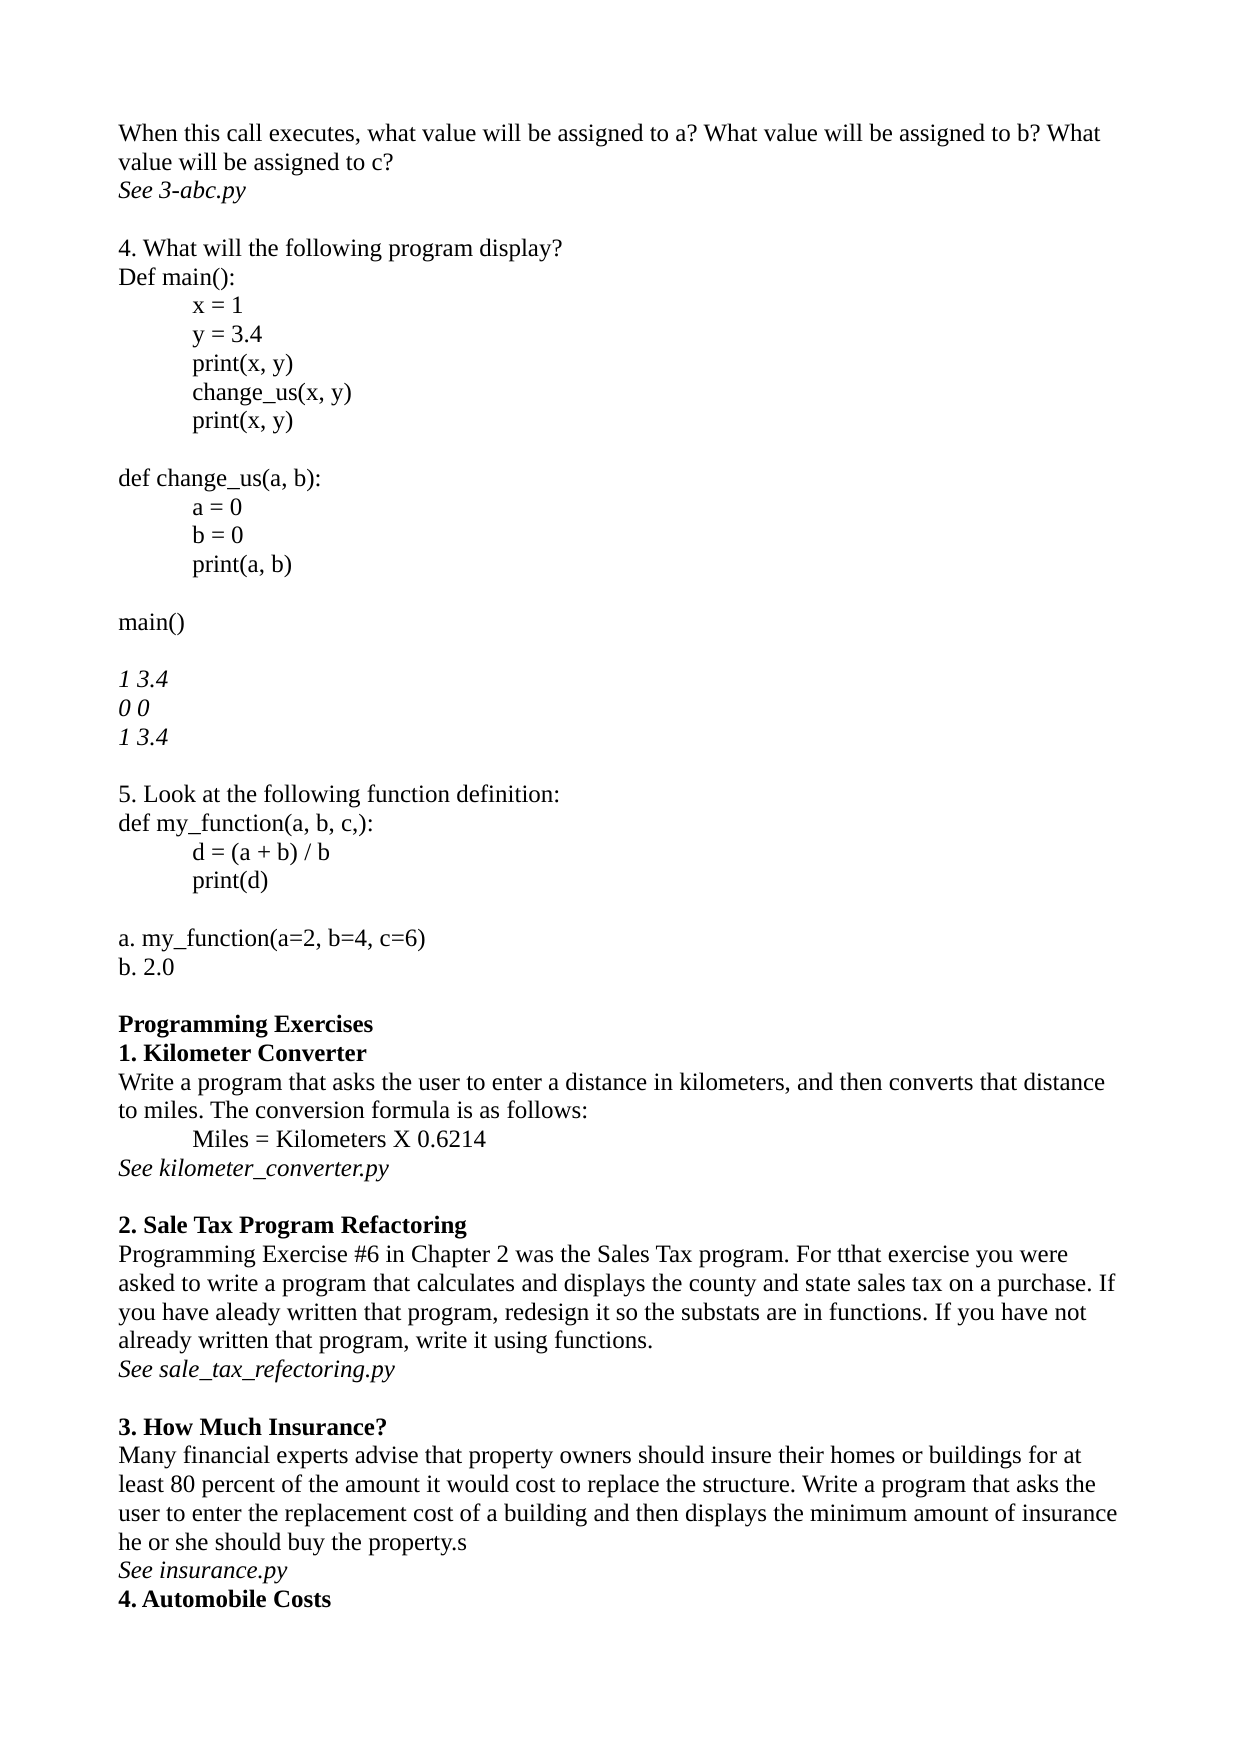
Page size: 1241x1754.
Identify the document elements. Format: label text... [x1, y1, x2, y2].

text Programming Exercises [118, 1009, 1122, 1038]
text 1. Kilometer Converter [118, 1038, 1122, 1067]
text Write a program that asks the user to enter a distance in kilometers, and then converts that distance to miles. The conversion formula is as follows: [118, 1067, 1122, 1124]
text print(a, b) [118, 549, 1122, 578]
text 5. Look at the following function definition: [118, 779, 1122, 808]
text def change_us(a, b): [118, 463, 1122, 492]
text b. 2.0 [118, 952, 1122, 981]
text 3. How Much Insurance? [118, 1412, 1122, 1441]
text Def main(): [118, 262, 1122, 291]
text 1 3.4 [118, 722, 1122, 751]
text Programming Exercise #6 in Chapter 2 was the Sales Tax program. For tthat exercise you were asked to write a program that calculates and displays the county and state sales tax on a purchase. If you have aleady written that program, redesign it so the substats are in functions. If you have not already written that program, write it using functions. [118, 1239, 1122, 1354]
text Many financial experts advise that property owners should insure their homes or buildings for at least 80 percent of the amount it would cost to replace the structure. Write a program that asks the user to enter the replacement cost of a building and then displays the minimum amount of insurance he or she should buy the property.s [118, 1441, 1122, 1556]
text change_us(x, y) [118, 377, 1122, 406]
text a. my_function(a=2, b=4, c=6) [118, 923, 1122, 952]
text See sale_tax_refectoring.py [118, 1354, 1122, 1383]
text 0 0 [118, 693, 1122, 722]
text 1 3.4 [118, 664, 1122, 693]
text 4. Automobile Costs [118, 1584, 1122, 1613]
text print(x, y) [118, 406, 1122, 434]
text 2. Sale Tax Program Refactoring [118, 1211, 1122, 1239]
text See kilometer_converter.py [118, 1153, 1122, 1182]
text d = (a + b) / b [118, 837, 1122, 866]
text print(x, y) [118, 348, 1122, 377]
text x = 1 [118, 291, 1122, 319]
text See insurance.py [118, 1556, 1122, 1584]
text b = 0 [118, 521, 1122, 549]
text Miles = Kilometers X 0.6214 [118, 1124, 1122, 1153]
text 4. What will the following program display? [118, 233, 1122, 262]
text a = 0 [118, 492, 1122, 521]
text y = 3.4 [118, 319, 1122, 348]
text def my_function(a, b, c,): [118, 808, 1122, 837]
text print(d) [118, 866, 1122, 894]
text See 3-abc.py [118, 176, 1122, 204]
text When this call executes, what value will be assigned to a? What value will be assigned to b? What value will be assigned to c? [118, 118, 1122, 176]
text main() [118, 607, 1122, 636]
